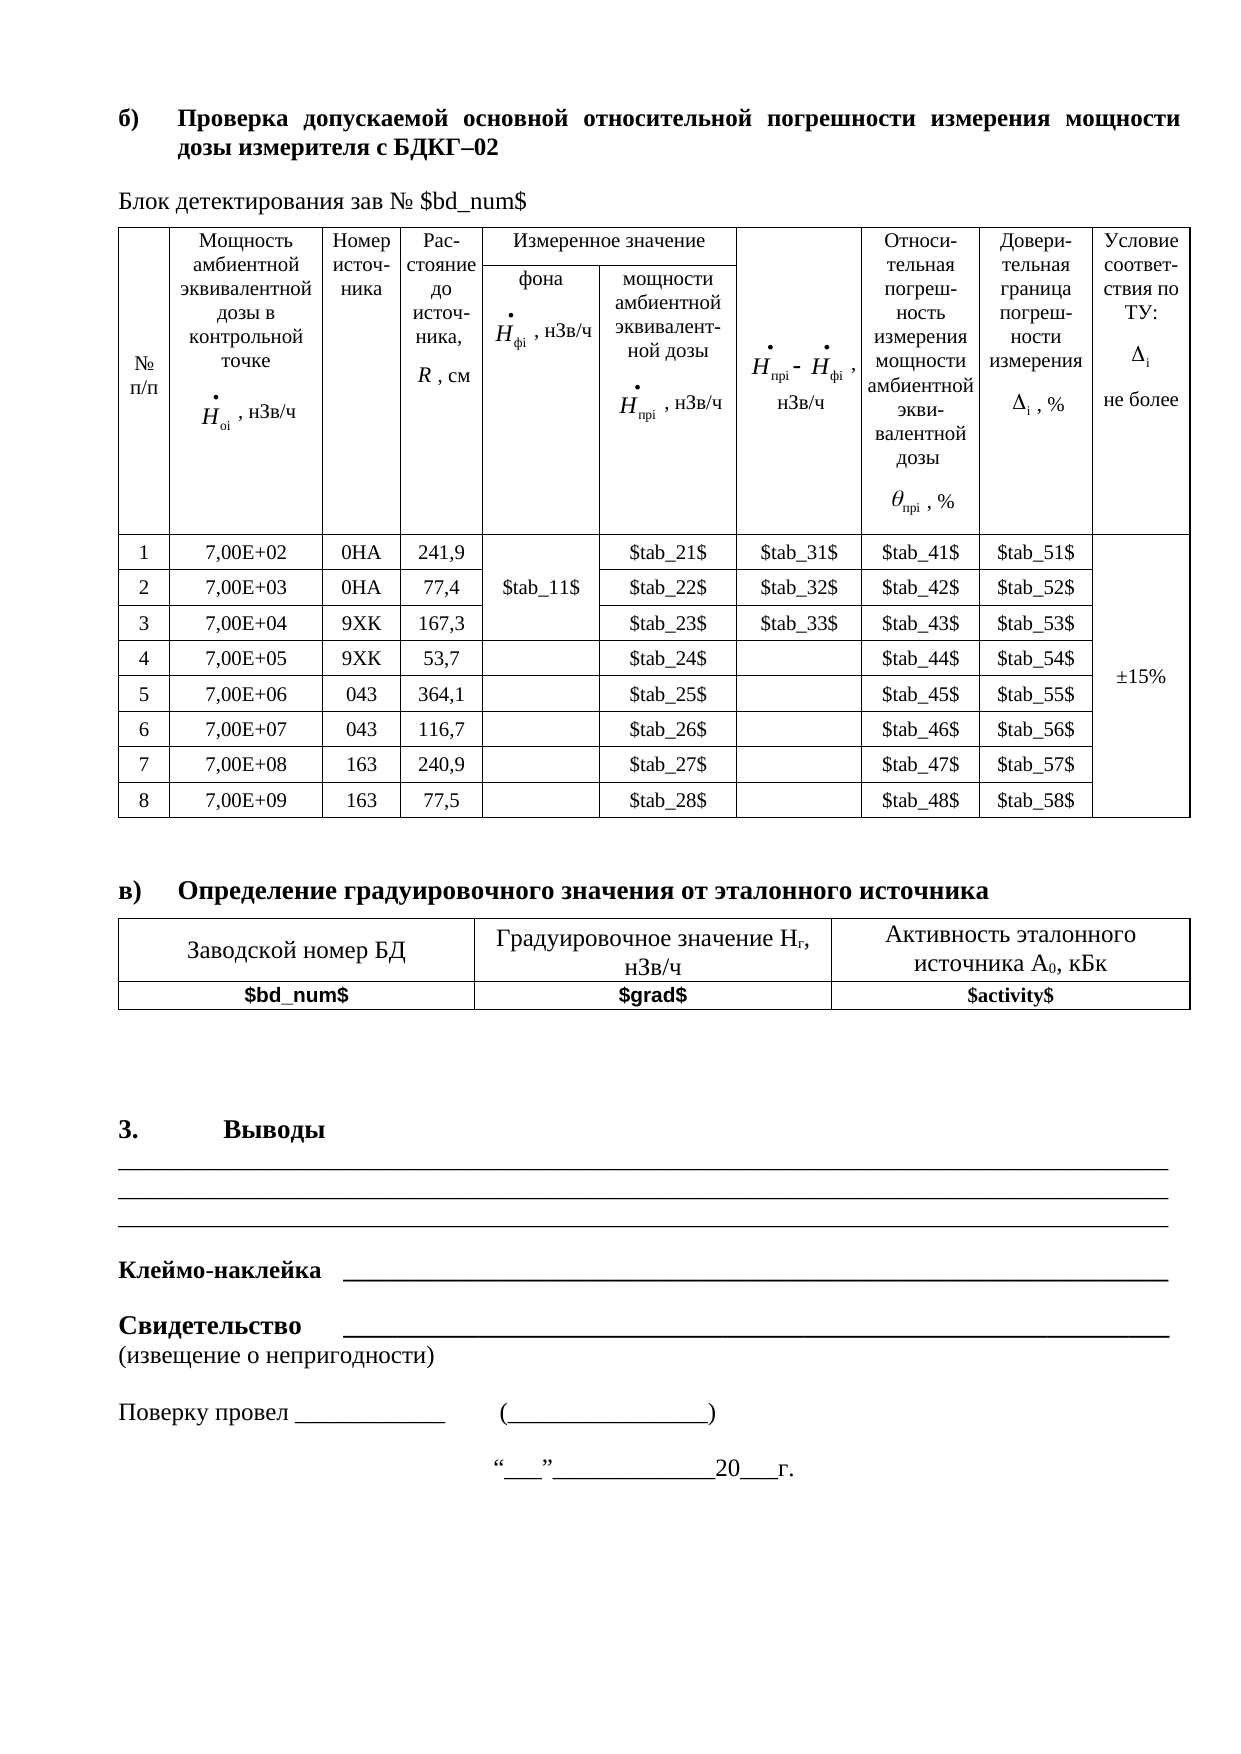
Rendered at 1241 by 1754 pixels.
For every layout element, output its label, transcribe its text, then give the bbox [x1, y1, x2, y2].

table_cell $tab_33$ [737, 606, 861, 640]
table_header № п/п [119, 228, 169, 534]
table_cell $tab_23$ [600, 606, 736, 640]
table_cell [737, 783, 861, 817]
table_cell $tab_11$ [483, 535, 599, 640]
table_cell [483, 747, 599, 782]
table_cell 116,7 [401, 712, 482, 746]
table_cell 8 [119, 783, 169, 817]
text “___”_____________20___г. [118, 1453, 1194, 1482]
table_cell 7,00E+02 [170, 535, 322, 569]
text Поверку провел ____________ (________________) [118, 1397, 1194, 1426]
table_cell 7,00E+06 [170, 676, 322, 711]
table_cell $activity$ [832, 982, 1189, 1009]
table_cell $grad$ [475, 982, 831, 1009]
table_cell 7,00E+08 [170, 747, 322, 782]
table_cell [737, 641, 861, 675]
table_cell $tab_55$ [980, 676, 1092, 711]
text ____________________________________________________________________________________ [118, 1173, 1194, 1201]
table_cell $tab_44$ [862, 641, 979, 675]
table_header Довери-тельная граница погреш-ности измерения , % [980, 228, 1092, 534]
table_cell $tab_31$ [737, 535, 861, 569]
table_cell 241,9 [401, 535, 482, 569]
table_cell 7,00E+05 [170, 641, 322, 675]
table_cell 1 [119, 535, 169, 569]
table_cell $tab_52$ [980, 570, 1092, 604]
table_header Номер источ-ника [323, 228, 400, 534]
table_cell $tab_51$ [980, 535, 1092, 569]
subtitle 3. Выводы [118, 1113, 1194, 1144]
table_cell 7,00E+04 [170, 606, 322, 640]
table_cell $tab_25$ [600, 676, 736, 711]
table_header , нЗв/ч [737, 228, 861, 534]
table_cell $tab_56$ [980, 712, 1092, 746]
table_cell 7,00E+09 [170, 783, 322, 817]
table_header Условие соответ-ствия по ТУ: не более [1093, 228, 1189, 534]
subtitle Клеймо-наклейка __________________________________________________________________ [118, 1255, 1194, 1284]
text ____________________________________________________________________________________ [118, 1144, 1194, 1173]
table_cell 043 [323, 712, 400, 746]
table_cell 7,00E+07 [170, 712, 322, 746]
table_cell ±15% [1093, 535, 1189, 817]
table_cell $tab_47$ [862, 747, 979, 782]
text б) Проверка допускаемой основной относительной погрешности измерения мощности дозы измерителя с БДКГ–02 [118, 103, 1181, 161]
table_cell 77,4 [401, 570, 482, 604]
table_cell $tab_48$ [862, 783, 979, 817]
table_cell $tab_43$ [862, 606, 979, 640]
text ____________________________________________________________________________________ [118, 1201, 1194, 1230]
table_cell 240,9 [401, 747, 482, 782]
table_cell $tab_45$ [862, 676, 979, 711]
table_header Активность эталонного источника А0, кБк [832, 919, 1189, 981]
table_cell $tab_28$ [600, 783, 736, 817]
table_cell $tab_46$ [862, 712, 979, 746]
table_cell 6 [119, 712, 169, 746]
table_cell 4 [119, 641, 169, 675]
table_cell 77,5 [401, 783, 482, 817]
table_header Относи-тельная погреш-ность измерения мощности амбиентной экви-валентной дозы , % [862, 228, 979, 534]
table_cell 364,1 [401, 676, 482, 711]
table_cell [737, 676, 861, 711]
table_cell [483, 641, 599, 675]
table_cell 043 [323, 676, 400, 711]
table_cell $tab_24$ [600, 641, 736, 675]
table_cell 9ХК [323, 641, 400, 675]
table_cell 53,7 [401, 641, 482, 675]
table_header Рас-стояние до источ-ника, , см [401, 228, 482, 534]
table_header Градуировочное значение Нг, нЗв/ч [475, 919, 831, 981]
subtitle Свидетельство _____________________________________________________________ [118, 1309, 1194, 1340]
table_cell [737, 747, 861, 782]
table_cell 7 [119, 747, 169, 782]
table_cell $tab_21$ [600, 535, 736, 569]
table_cell $tab_26$ [600, 712, 736, 746]
table_cell 7,00E+03 [170, 570, 322, 604]
table_cell $tab_41$ [862, 535, 979, 569]
table_cell $tab_54$ [980, 641, 1092, 675]
table_cell $tab_22$ [600, 570, 736, 604]
table_cell фона , нЗв/ч [483, 266, 599, 534]
table_cell 5 [119, 676, 169, 711]
table_cell [483, 676, 599, 711]
text (извещение о непригодности) [118, 1340, 1194, 1369]
table_cell $tab_32$ [737, 570, 861, 604]
table_cell $tab_42$ [862, 570, 979, 604]
table_cell [737, 712, 861, 746]
table_header Измеренное значение [483, 228, 736, 265]
table_header Заводской номер БД [119, 919, 474, 981]
table_cell [483, 712, 599, 746]
table_cell 9ХК [323, 606, 400, 640]
table_cell 2 [119, 570, 169, 604]
table_cell $tab_57$ [980, 747, 1092, 782]
table_header Мощность амбиентной эквивалентной дозы в контрольной точке , нЗв/ч [170, 228, 322, 534]
table_cell 167,3 [401, 606, 482, 640]
table_cell [483, 783, 599, 817]
table_cell 163 [323, 783, 400, 817]
table_cell $tab_53$ [980, 606, 1092, 640]
table_cell $bd_num$ [119, 982, 474, 1009]
table_cell $tab_27$ [600, 747, 736, 782]
table_cell 163 [323, 747, 400, 782]
text в) Определение градуировочного значения от эталонного источника [118, 874, 1194, 905]
table_cell 0НА [323, 570, 400, 604]
table_cell $tab_58$ [980, 783, 1092, 817]
table_cell 0НА [323, 535, 400, 569]
table_cell 3 [119, 606, 169, 640]
table_cell мощности амбиентной эквивалент-ной дозы , нЗв/ч [600, 266, 736, 534]
text Блок детектирования зав № $bd_num$ [118, 186, 1194, 214]
